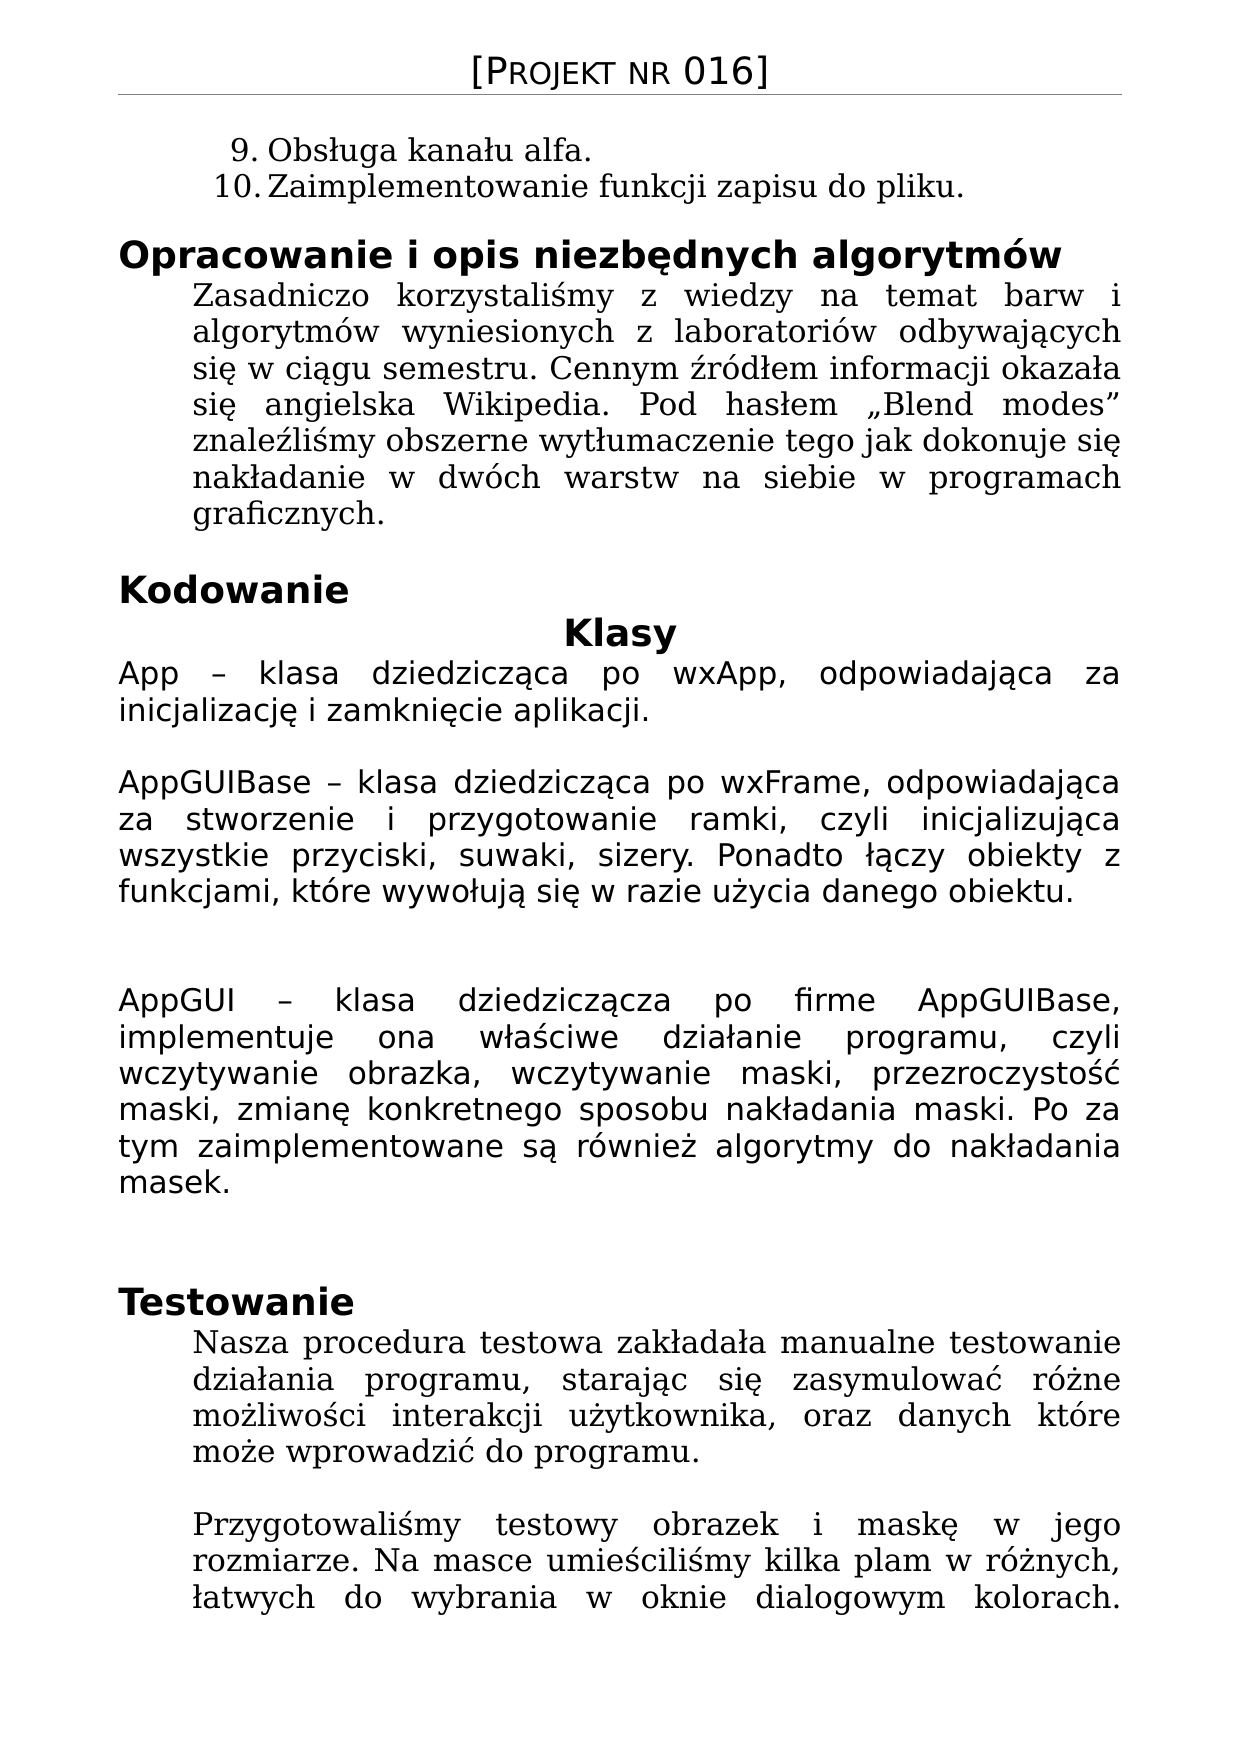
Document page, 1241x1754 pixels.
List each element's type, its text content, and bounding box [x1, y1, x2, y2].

text AppGUI – klasa dziedziczącza po firme AppGUIBase, implementuje ona właściwe działanie programu, czyli wczytywanie obrazka, wczytywanie maski, przezroczystość maski, zmianę konkretnego sposobu nakładania maski. Po za tym zaimplementowane są również algorytmy do nakładania masek. [118, 983, 1122, 1201]
text Kodowanie [118, 568, 1122, 612]
text Zasadniczo korzystaliśmy z wiedzy na temat barw i algorytmów wyniesionych z laboratoriów odbywających się w ciągu semestru. Cennym źródłem informacji okazała się angielska Wikipedia. Pod hasłem „Blend modes” znaleźliśmy obszerne wytłumaczenie tego jak dokonuje się nakładanie w dwóch warstw na siebie w programach graficznych. [192, 277, 1122, 532]
text Nasza procedura testowa zakładała manualne testowanie działania programu, starając się zasymulować różne możliwości interakcji użytkownika, oraz danych które może wprowadzić do programu. [192, 1324, 1122, 1470]
text Przygotowaliśmy testowy obrazek i maskę w jego rozmiarze. Na masce umieściliśmy kilka plam w różnych, łatwych do wybrania w oknie dialogowym kolorach. [192, 1506, 1122, 1615]
list Obsługa kanału alfa. [229, 132, 1122, 168]
text Klasy [118, 612, 1122, 656]
text Testowanie [118, 1281, 1122, 1324]
text Opracowanie i opis niezbędnych algorytmów [118, 234, 1122, 277]
text App – klasa dziedzicząca po wxApp, odpowiadająca za inicjalizację i zamknięcie aplikacji. [118, 656, 1122, 728]
text AppGUIBase – klasa dziedzicząca po wxFrame, odpowiadająca za stworzenie i przygotowanie ramki, czyli inicjalizująca wszystkie przyciski, suwaki, sizery. Ponadto łączy obiekty z funkcjami, które wywołują się w razie użycia danego obiektu. [118, 764, 1122, 910]
list Zaimplementowanie funkcji zapisu do pliku. [213, 168, 1122, 204]
